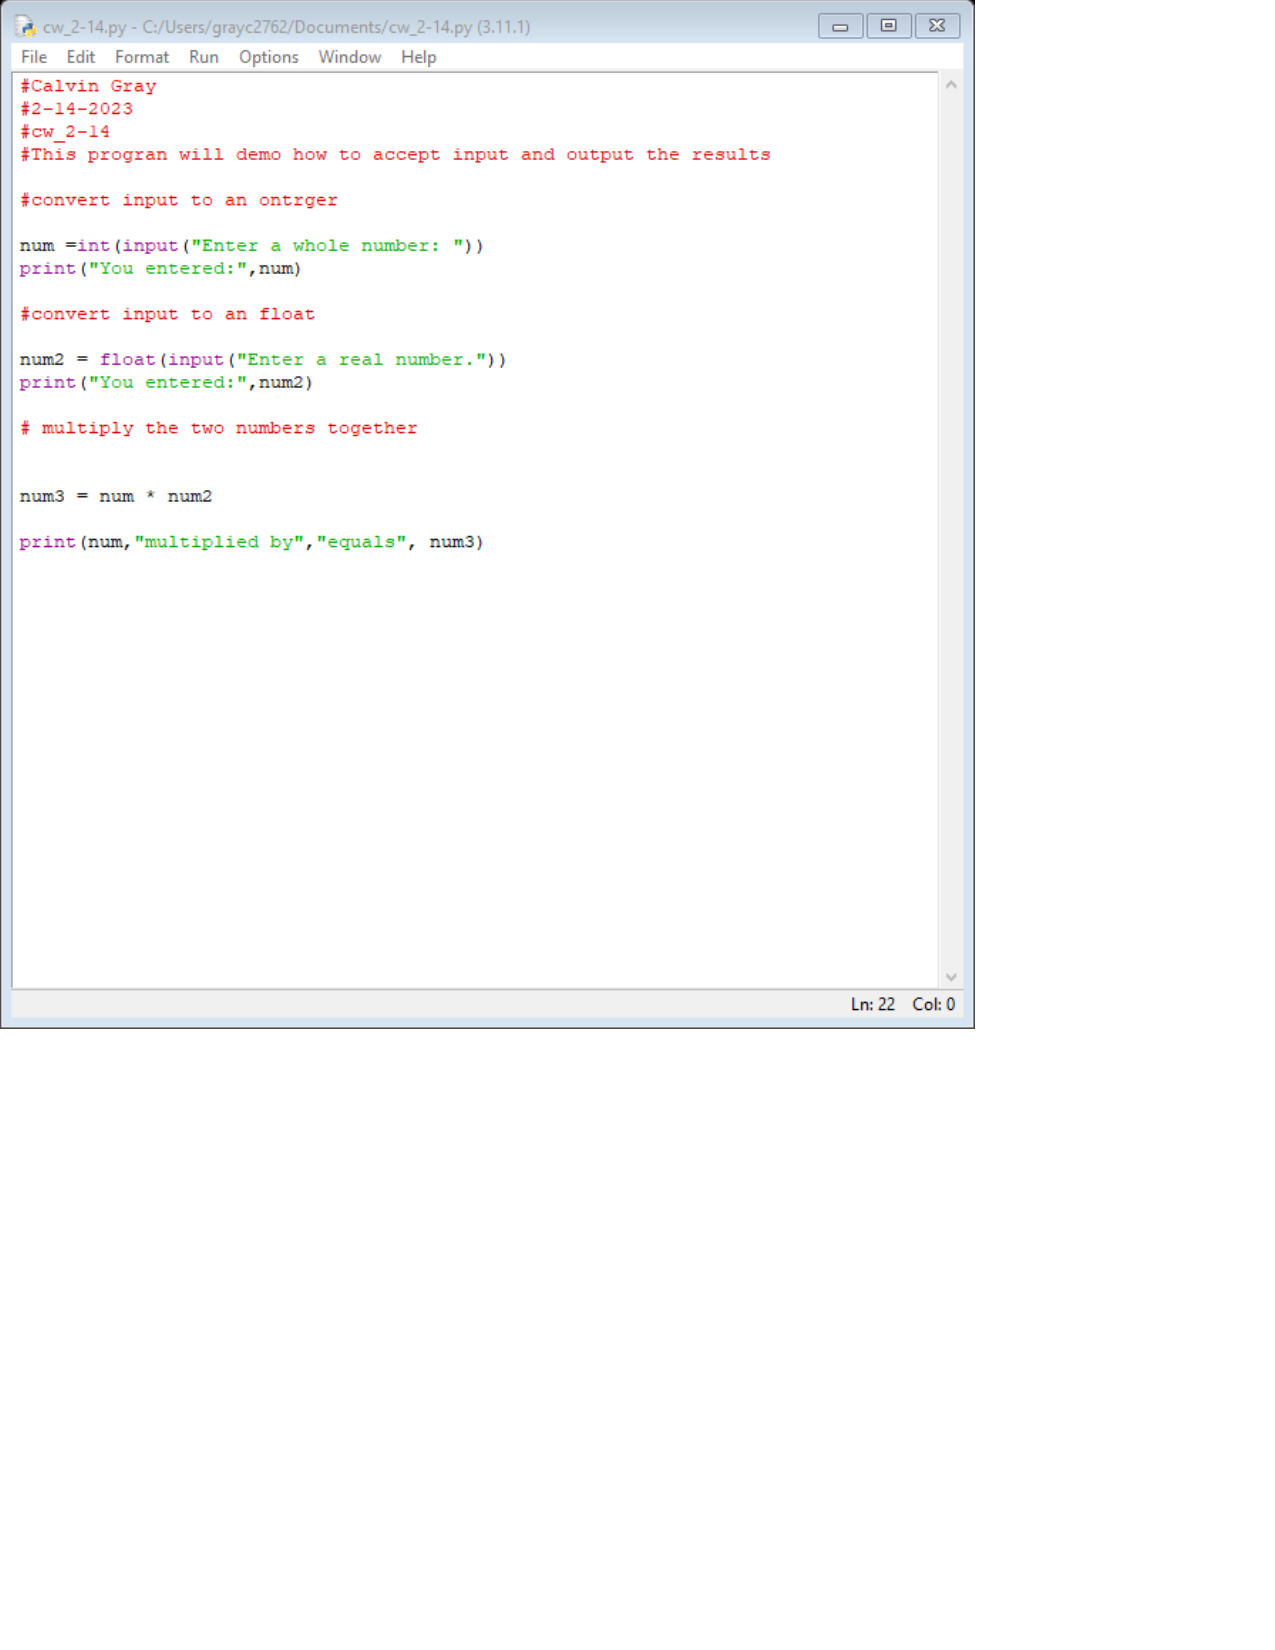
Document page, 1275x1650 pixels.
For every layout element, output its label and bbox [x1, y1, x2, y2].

picture [0, 0, 975, 1029]
